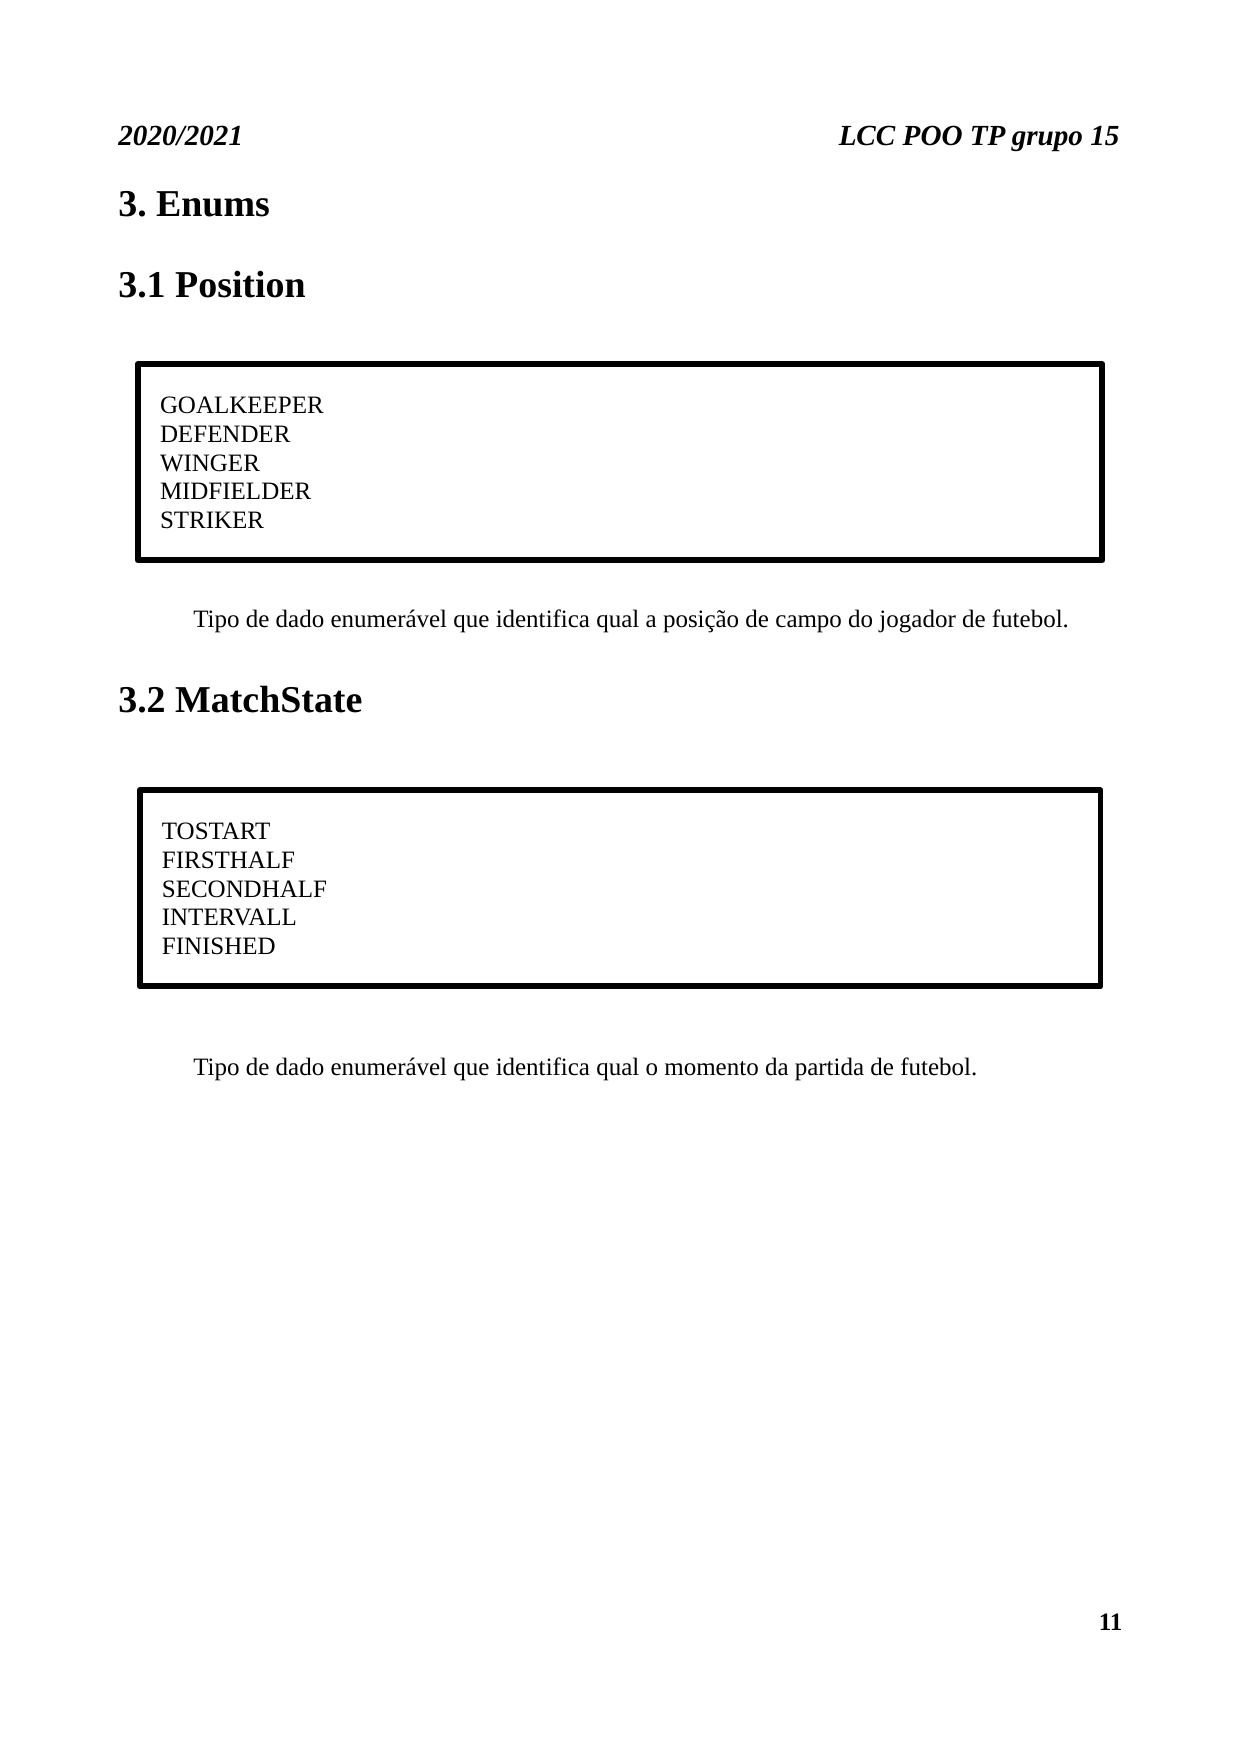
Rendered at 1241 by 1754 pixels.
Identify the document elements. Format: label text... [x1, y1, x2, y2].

text Tipo de dado enumerável que identifica qual o momento da partida de futebol. [118, 1052, 1122, 1081]
text Tipo de dado enumerável que identifica qual a posição de campo do jogador de futebol. [118, 604, 1122, 633]
subtitle 3. Enums [118, 181, 1122, 225]
subtitle 3.2 MatchState [118, 677, 1122, 720]
subtitle 3.1 Position [118, 262, 1122, 306]
